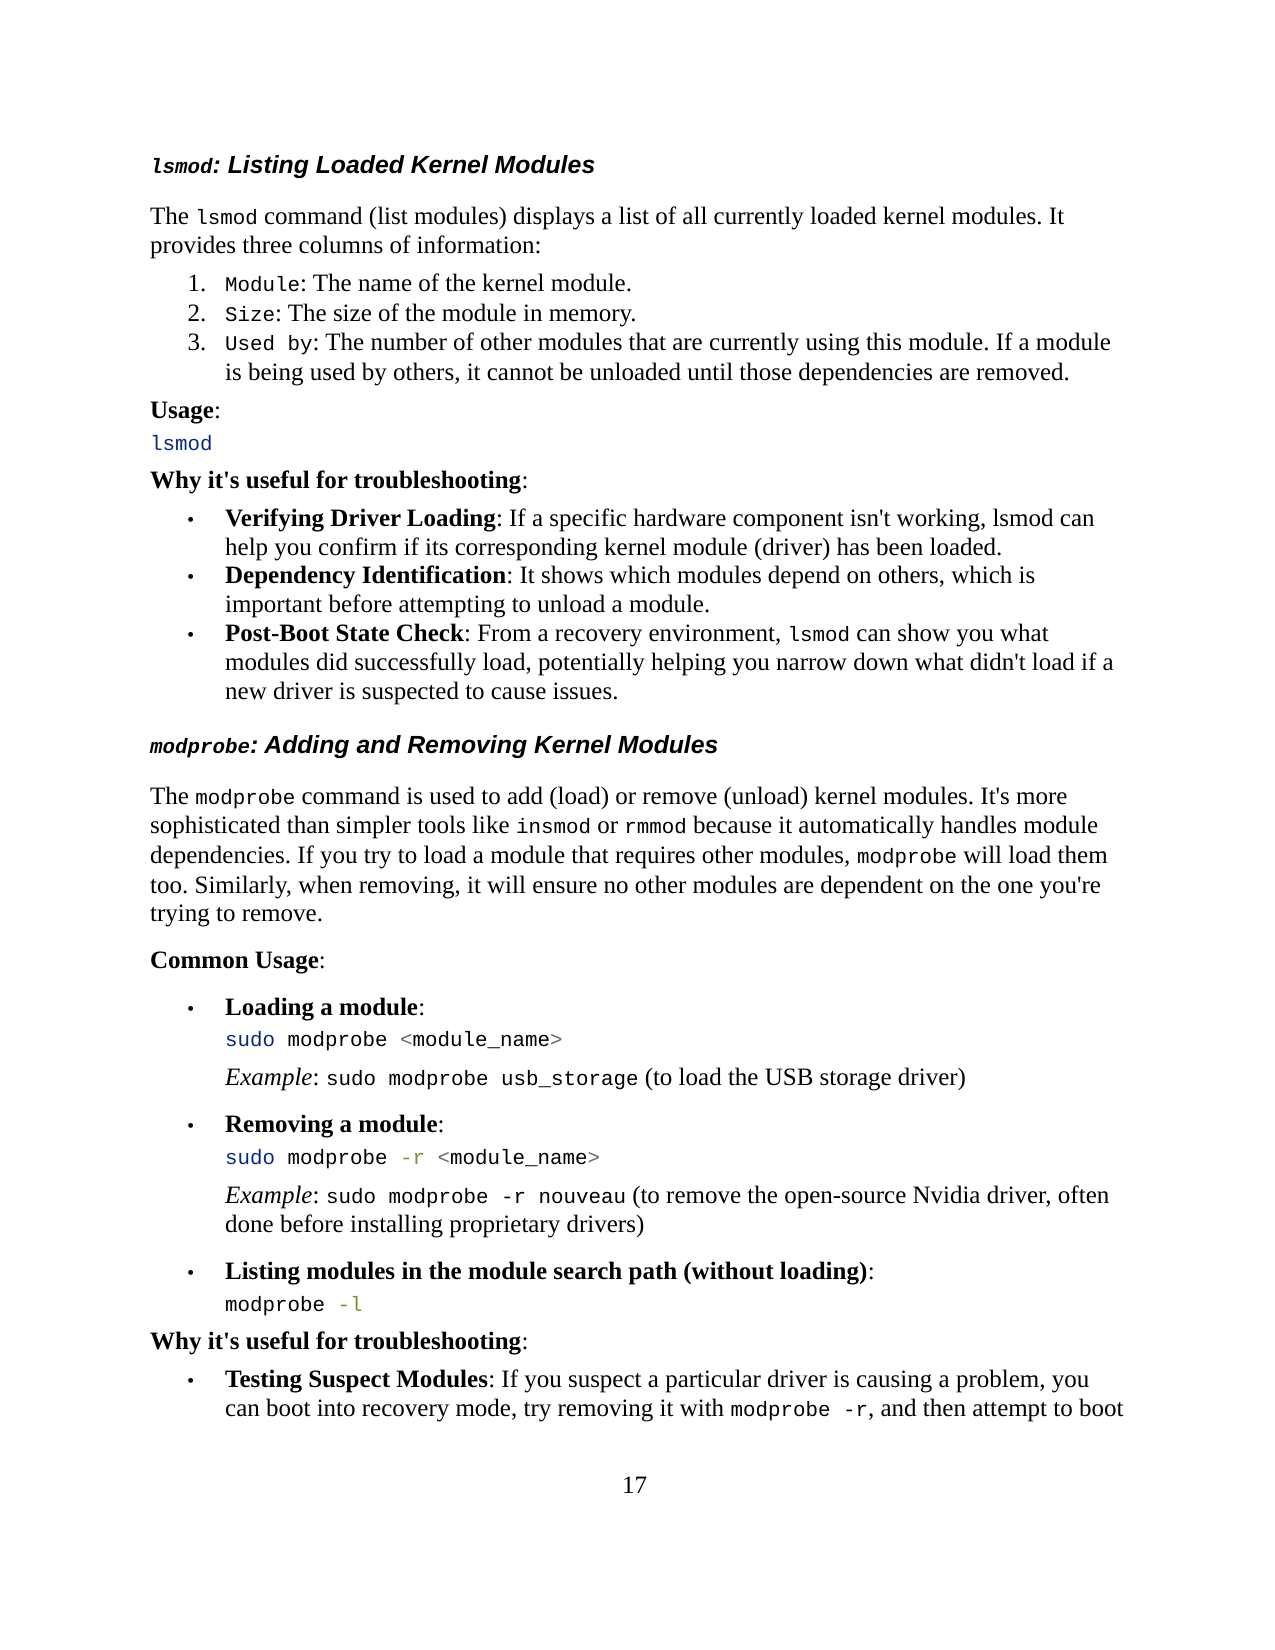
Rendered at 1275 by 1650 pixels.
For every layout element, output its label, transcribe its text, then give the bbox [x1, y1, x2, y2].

list Testing Suspect Modules: If you suspect a particular driver is causing a problem, you can boot into recovery mode, try removing it with modprobe -r, and then attempt to boot [187, 1364, 1125, 1422]
list modprobe -l [187, 1294, 1125, 1317]
text Usage: [150, 395, 1125, 423]
list Listing modules in the module search path (without loading): [187, 1256, 1125, 1285]
list sudo modprobe -r <module_name> [187, 1147, 1125, 1171]
list Removing a module: [187, 1109, 1125, 1138]
text The modprobe command is used to add (load) or remove (unload) kernel modules. It's more sophisticated than simpler tools like insmod or rmmod because it automatically handles module dependencies. If you try to load a module that requires other modules, modprobe will load them too. Similarly, when removing, it will ensure no other modules are dependent on the one you're trying to remove. [150, 781, 1125, 927]
list Loading a module: [187, 992, 1125, 1021]
list Verifying Driver Loading: If a specific hardware component isn't working, lsmod can help you confirm if its corresponding kernel module (driver) has been loaded. [187, 503, 1125, 560]
text Why it's useful for troubleshooting: [150, 465, 1125, 494]
subtitle modprobe: Adding and Removing Kernel Modules [150, 730, 1125, 759]
list Module: The name of the kernel module. [187, 268, 1125, 298]
list Post-Boot State Check: From a recovery environment, lsmod can show you what modules did successfully load, potentially helping you narrow down what didn't load if a new driver is suspected to cause issues. [187, 618, 1125, 705]
text Common Usage: [150, 945, 1125, 974]
list Used by: The number of other modules that are currently using this module. If a module is being used by others, it cannot be unloaded until those dependencies are removed. [187, 327, 1125, 386]
text The lsmod command (list modules) displays a list of all currently loaded kernel modules. It provides three columns of information: [150, 201, 1125, 259]
list Dependency Identification: It shows which modules depend on others, which is important before attempting to unload a module. [187, 560, 1125, 618]
text lsmod [150, 432, 1125, 456]
text Why it's useful for troubleshooting: [150, 1326, 1125, 1355]
subtitle lsmod: Listing Loaded Kernel Modules [150, 150, 1125, 179]
list Example: sudo modprobe -r nouveau (to remove the open-source Nvidia driver, often done before installing proprietary drivers) [187, 1180, 1125, 1238]
list Size: The size of the module in memory. [187, 298, 1125, 327]
list sudo modprobe <module_name> [187, 1029, 1125, 1053]
list Example: sudo modprobe usb_storage (to load the USB storage driver) [187, 1062, 1125, 1092]
